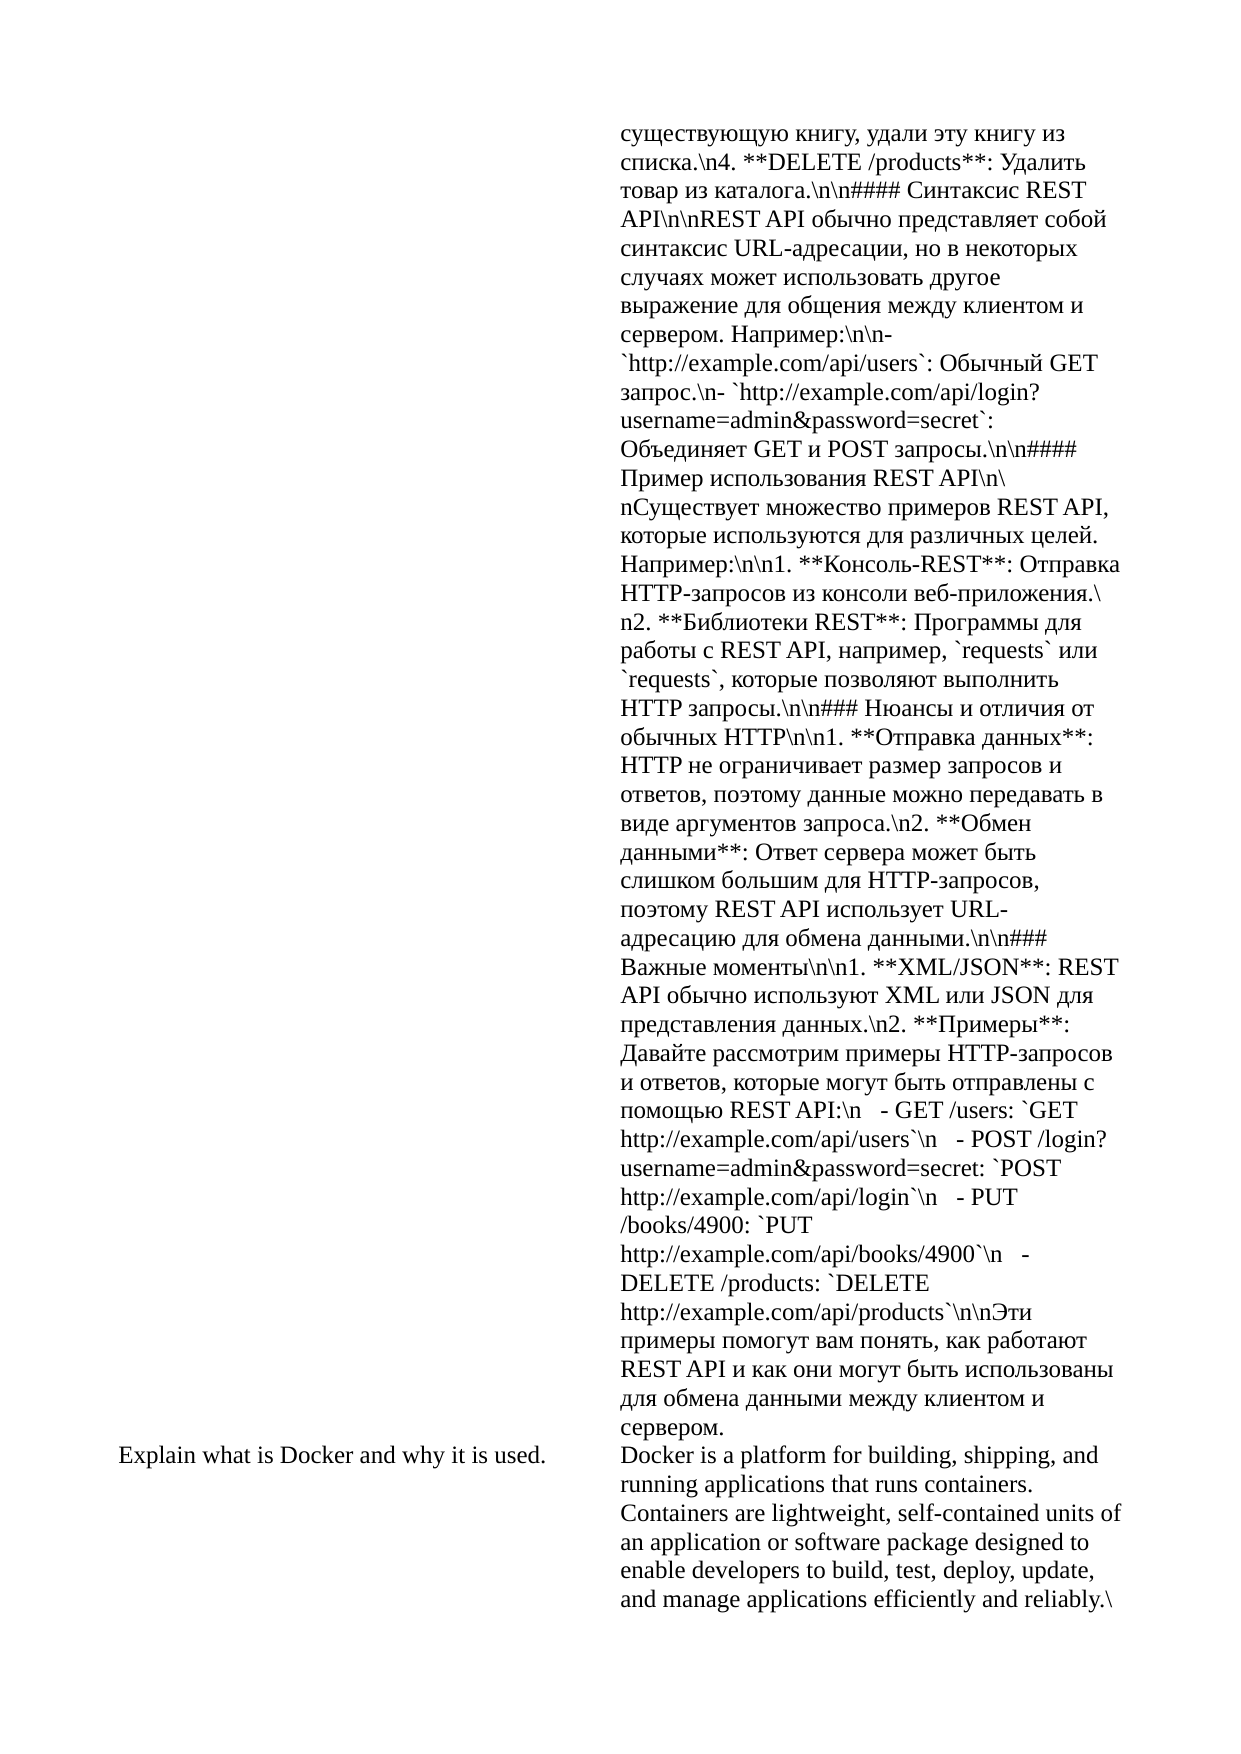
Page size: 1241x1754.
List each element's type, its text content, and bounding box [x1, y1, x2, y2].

table_cell [118, 118, 620, 1441]
table_cell Docker is a platform for building, shipping, and running applications that runs containers. Containers are lightweight, self-contained units of an application or software package designed to enable developers to build, test, deploy, update, and manage applications efficiently and reliably.\ [620, 1441, 1122, 1613]
table_cell Explain what is Docker and why it is used. [118, 1441, 620, 1613]
table_cell существующую книгу, удали эту книгу из списка.\n4. **DELETE /products**: Удалить товар из каталога.\n\n#### Синтаксис REST API\n\nREST API обычно представляет собой синтаксис URL-адресации, но в некоторых случаях может использовать другое выражение для общения между клиентом и сервером. Например:\n\n- `http://example.com/api/users`: Обычный GET запрос.\n- `http://example.com/api/login?username=admin&password=secret`: Объединяет GET и POST запросы.\n\n#### Пример использования REST API\n\nСуществует множество примеров REST API, которые используются для различных целей. Например:\n\n1. **Консоль-REST**: Отправка HTTP-запросов из консоли веб-приложения.\n2. **Библиотеки REST**: Программы для работы с REST API, например, `requests` или `requests`, которые позволяют выполнить HTTP запросы.\n\n### Нюансы и отличия от обычных HTTP\n\n1. **Отправка данных**: HTTP не ограничивает размер запросов и ответов, поэтому данные можно передавать в виде аргументов запроса.\n2. **Обмен данными**: Ответ сервера может быть слишком большим для HTTP-запросов, поэтому REST API использует URL-адресацию для обмена данными.\n\n### Важные моменты\n\n1. **XML/JSON**: REST API обычно используют XML или JSON для представления данных.\n2. **Примеры**: Давайте рассмотрим примеры HTTP-запросов и ответов, которые могут быть отправлены с помощью REST API:\n - GET /users: `GET http://example.com/api/users`\n - POST /login?username=admin&password=secret: `POST http://example.com/api/login`\n - PUT /books/4900: `PUT http://example.com/api/books/4900`\n - DELETE /products: `DELETE http://example.com/api/products`\n\nЭти примеры помогут вам понять, как работают REST API и как они могут быть использованы для обмена данными между клиентом и сервером. [620, 118, 1122, 1441]
